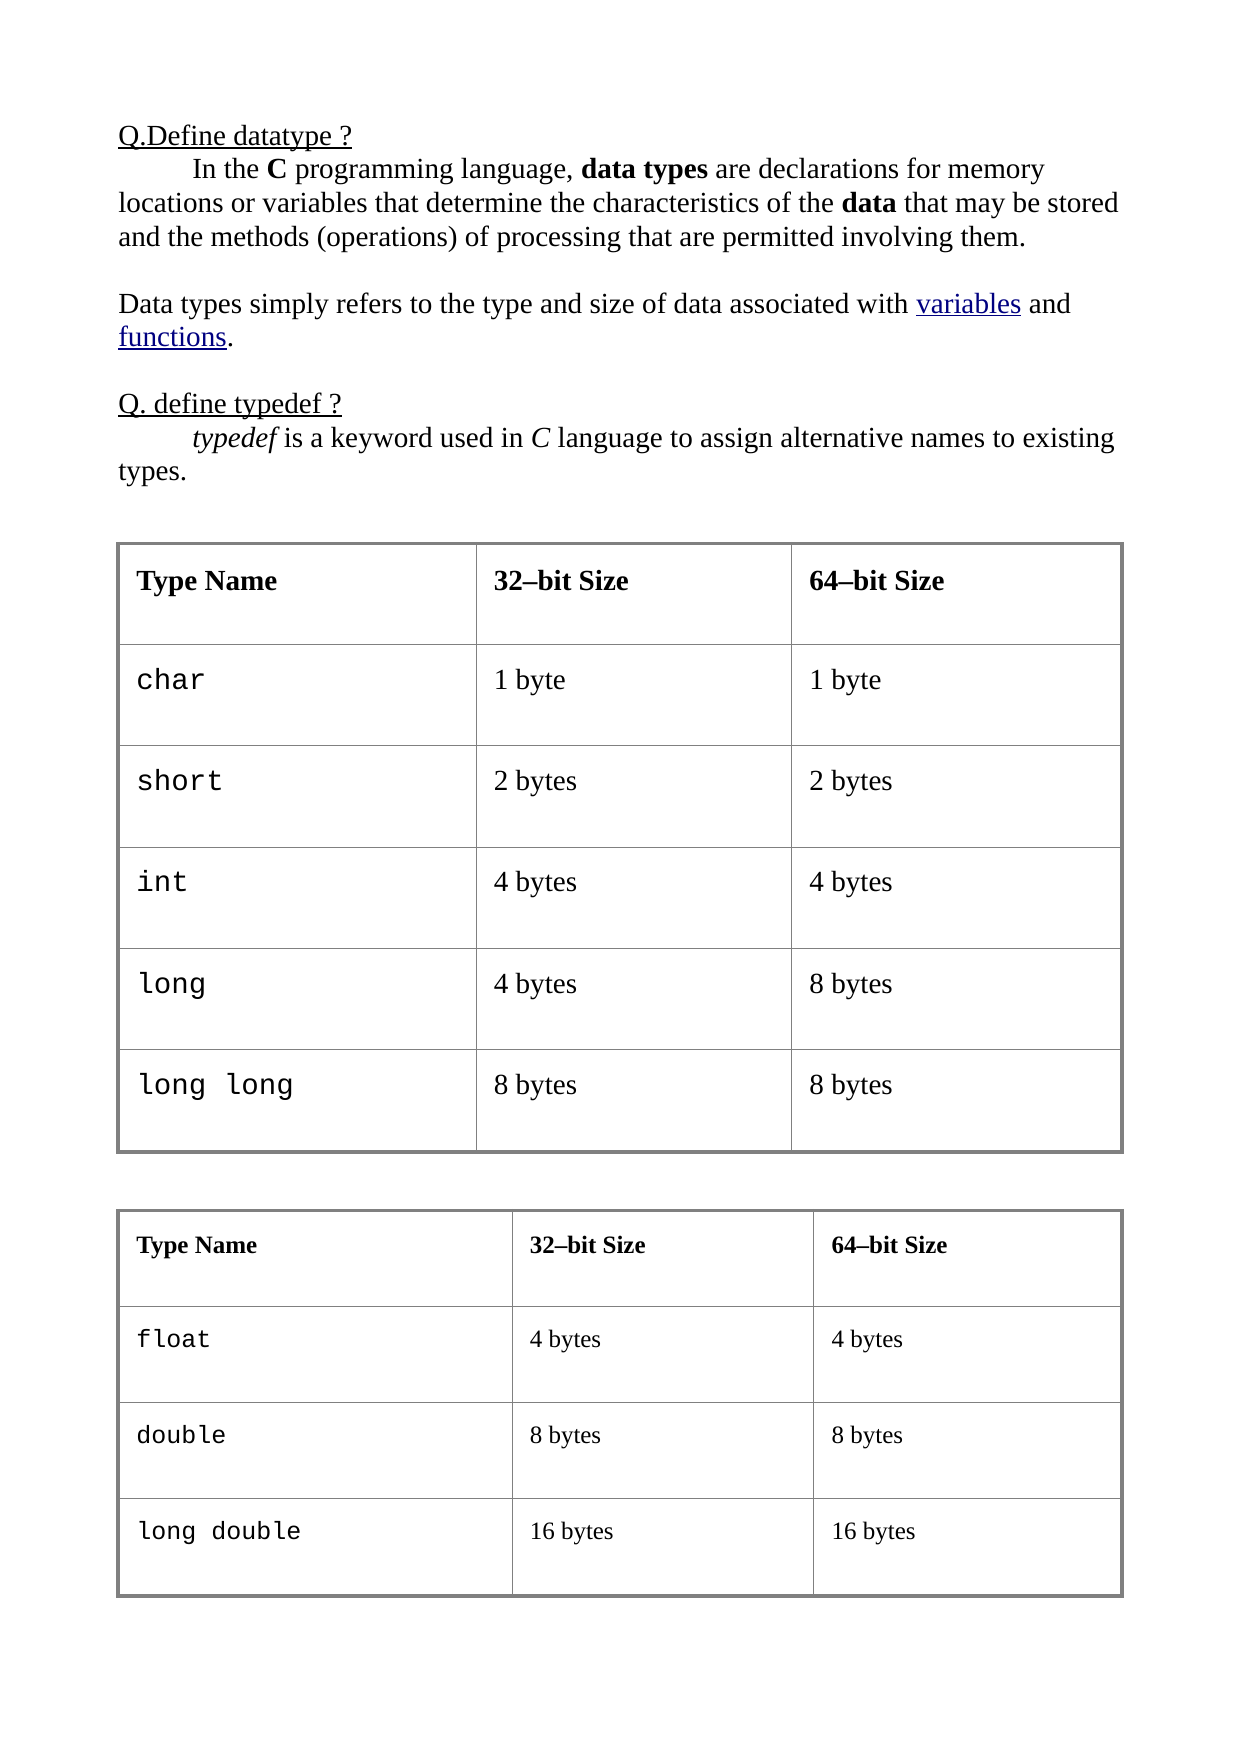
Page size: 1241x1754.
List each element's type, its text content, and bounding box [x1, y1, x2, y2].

table_cell 8 bytes [792, 1050, 1120, 1150]
table_cell 8 bytes [814, 1403, 1120, 1498]
table_header Type Name [120, 1212, 512, 1306]
table_cell 8 bytes [477, 1050, 791, 1150]
table_cell 8 bytes [792, 949, 1120, 1049]
table_header 32–bit Size [477, 545, 791, 644]
table_cell 1 byte [792, 645, 1120, 745]
table_cell 2 bytes [792, 746, 1120, 847]
table_cell 16 bytes [814, 1499, 1120, 1594]
table_header 64–bit Size [814, 1212, 1120, 1306]
table_cell 16 bytes [513, 1499, 813, 1594]
table_cell 4 bytes [792, 848, 1120, 948]
table_header 64–bit Size [792, 545, 1120, 644]
table_cell 8 bytes [513, 1403, 813, 1498]
text Q. define typedef ? [118, 386, 1122, 420]
table_cell 4 bytes [814, 1307, 1120, 1402]
table_cell 1 byte [477, 645, 791, 745]
table_cell double [120, 1403, 512, 1498]
table_cell short [120, 746, 476, 847]
text In the C programming language, data types are declarations for memory locations or variables that determine the characteristics of the data that may be stored and the methods (operations) of processing that are permitted involving them. [118, 152, 1122, 252]
table_cell char [120, 645, 476, 745]
text Data types simply refers to the type and size of data associated with variables and functions. [118, 286, 1122, 353]
table_cell 4 bytes [477, 848, 791, 948]
table_cell int [120, 848, 476, 948]
table_cell float [120, 1307, 512, 1402]
table_cell long long [120, 1050, 476, 1150]
table_cell 2 bytes [477, 746, 791, 847]
text typedef is a keyword used in C language to assign alternative names to existing types. [118, 420, 1122, 487]
table_cell 4 bytes [477, 949, 791, 1049]
table_header Type Name [120, 545, 476, 644]
table_cell long [120, 949, 476, 1049]
table_cell long double [120, 1499, 512, 1594]
table_header 32–bit Size [513, 1212, 813, 1306]
text Q.Define datatype ? [118, 118, 1122, 152]
table_cell 4 bytes [513, 1307, 813, 1402]
